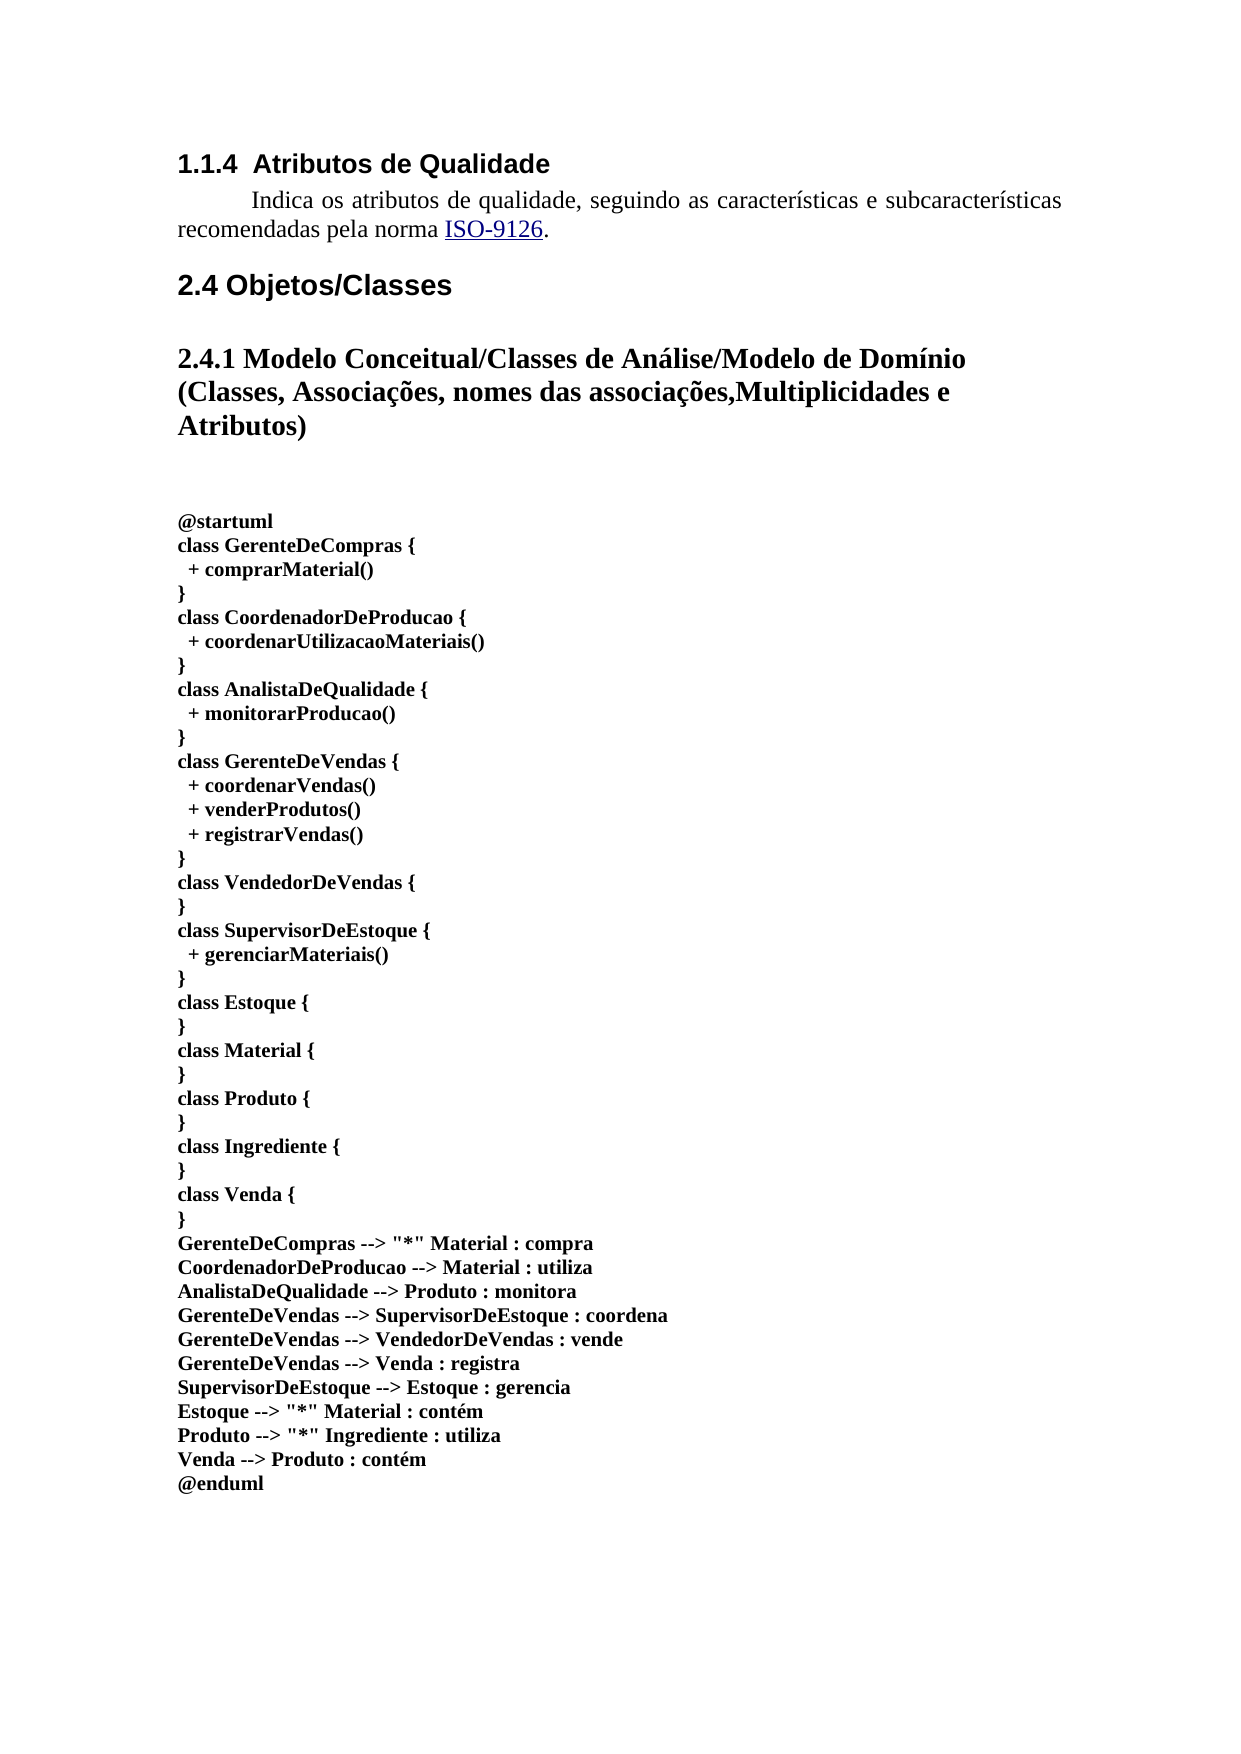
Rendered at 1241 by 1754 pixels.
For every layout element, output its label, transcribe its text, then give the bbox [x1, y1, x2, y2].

text class Venda { [177, 1182, 1063, 1206]
text class GerenteDeCompras { [177, 533, 1063, 557]
text } [177, 846, 1063, 869]
text Estoque --> "*" Material : contém [177, 1399, 1063, 1423]
text } [177, 653, 1063, 677]
text } [177, 1158, 1063, 1182]
text @enduml [177, 1471, 1063, 1495]
list (Classes, Associações, nomes das associações,Multiplicidades e Atributos) [177, 374, 1063, 442]
text SupervisorDeEstoque --> Estoque : gerencia [177, 1375, 1063, 1399]
text } [177, 1062, 1063, 1086]
text CoordenadorDeProducao --> Material : utiliza [177, 1254, 1063, 1279]
text + comprarMaterial() [177, 557, 1063, 581]
text class VendedorDeVendas { [177, 869, 1063, 894]
subtitle Atributos de Qualidade [177, 148, 1063, 179]
text + monitorarProducao() [177, 701, 1063, 725]
text } [177, 1014, 1063, 1038]
text + coordenarUtilizacaoMateriais() [177, 629, 1063, 653]
text class SupervisorDeEstoque { [177, 918, 1063, 942]
text GerenteDeVendas --> SupervisorDeEstoque : coordena [177, 1303, 1063, 1327]
text class GerenteDeVendas { [177, 749, 1063, 773]
text } [177, 1206, 1063, 1231]
text class Produto { [177, 1086, 1063, 1110]
list 2.4.1 Modelo Conceitual/Classes de Análise/Modelo de Domínio [177, 341, 1063, 374]
text Produto --> "*" Ingrediente : utiliza [177, 1423, 1063, 1447]
subtitle 2.4 Objetos/Classes [177, 268, 1063, 301]
text Indica os atributos de qualidade, seguindo as características e subcaracterísticas recomendadas pela norma ISO-9126. [177, 185, 1063, 243]
text + venderProdutos() [177, 797, 1063, 821]
text class Material { [177, 1038, 1063, 1062]
text class Estoque { [177, 990, 1063, 1014]
text GerenteDeCompras --> "*" Material : compra [177, 1231, 1063, 1254]
text } [177, 581, 1063, 605]
text + registrarVendas() [177, 821, 1063, 846]
text @startuml [177, 509, 1063, 533]
text GerenteDeVendas --> VendedorDeVendas : vende [177, 1327, 1063, 1351]
text class Ingrediente { [177, 1134, 1063, 1158]
text + coordenarVendas() [177, 773, 1063, 797]
text } [177, 725, 1063, 749]
text } [177, 1110, 1063, 1134]
text GerenteDeVendas --> Venda : registra [177, 1351, 1063, 1375]
text } [177, 966, 1063, 990]
text AnalistaDeQualidade --> Produto : monitora [177, 1279, 1063, 1303]
text class CoordenadorDeProducao { [177, 605, 1063, 629]
text Venda --> Produto : contém [177, 1447, 1063, 1471]
text + gerenciarMateriais() [177, 942, 1063, 966]
text class AnalistaDeQualidade { [177, 677, 1063, 701]
text } [177, 894, 1063, 918]
